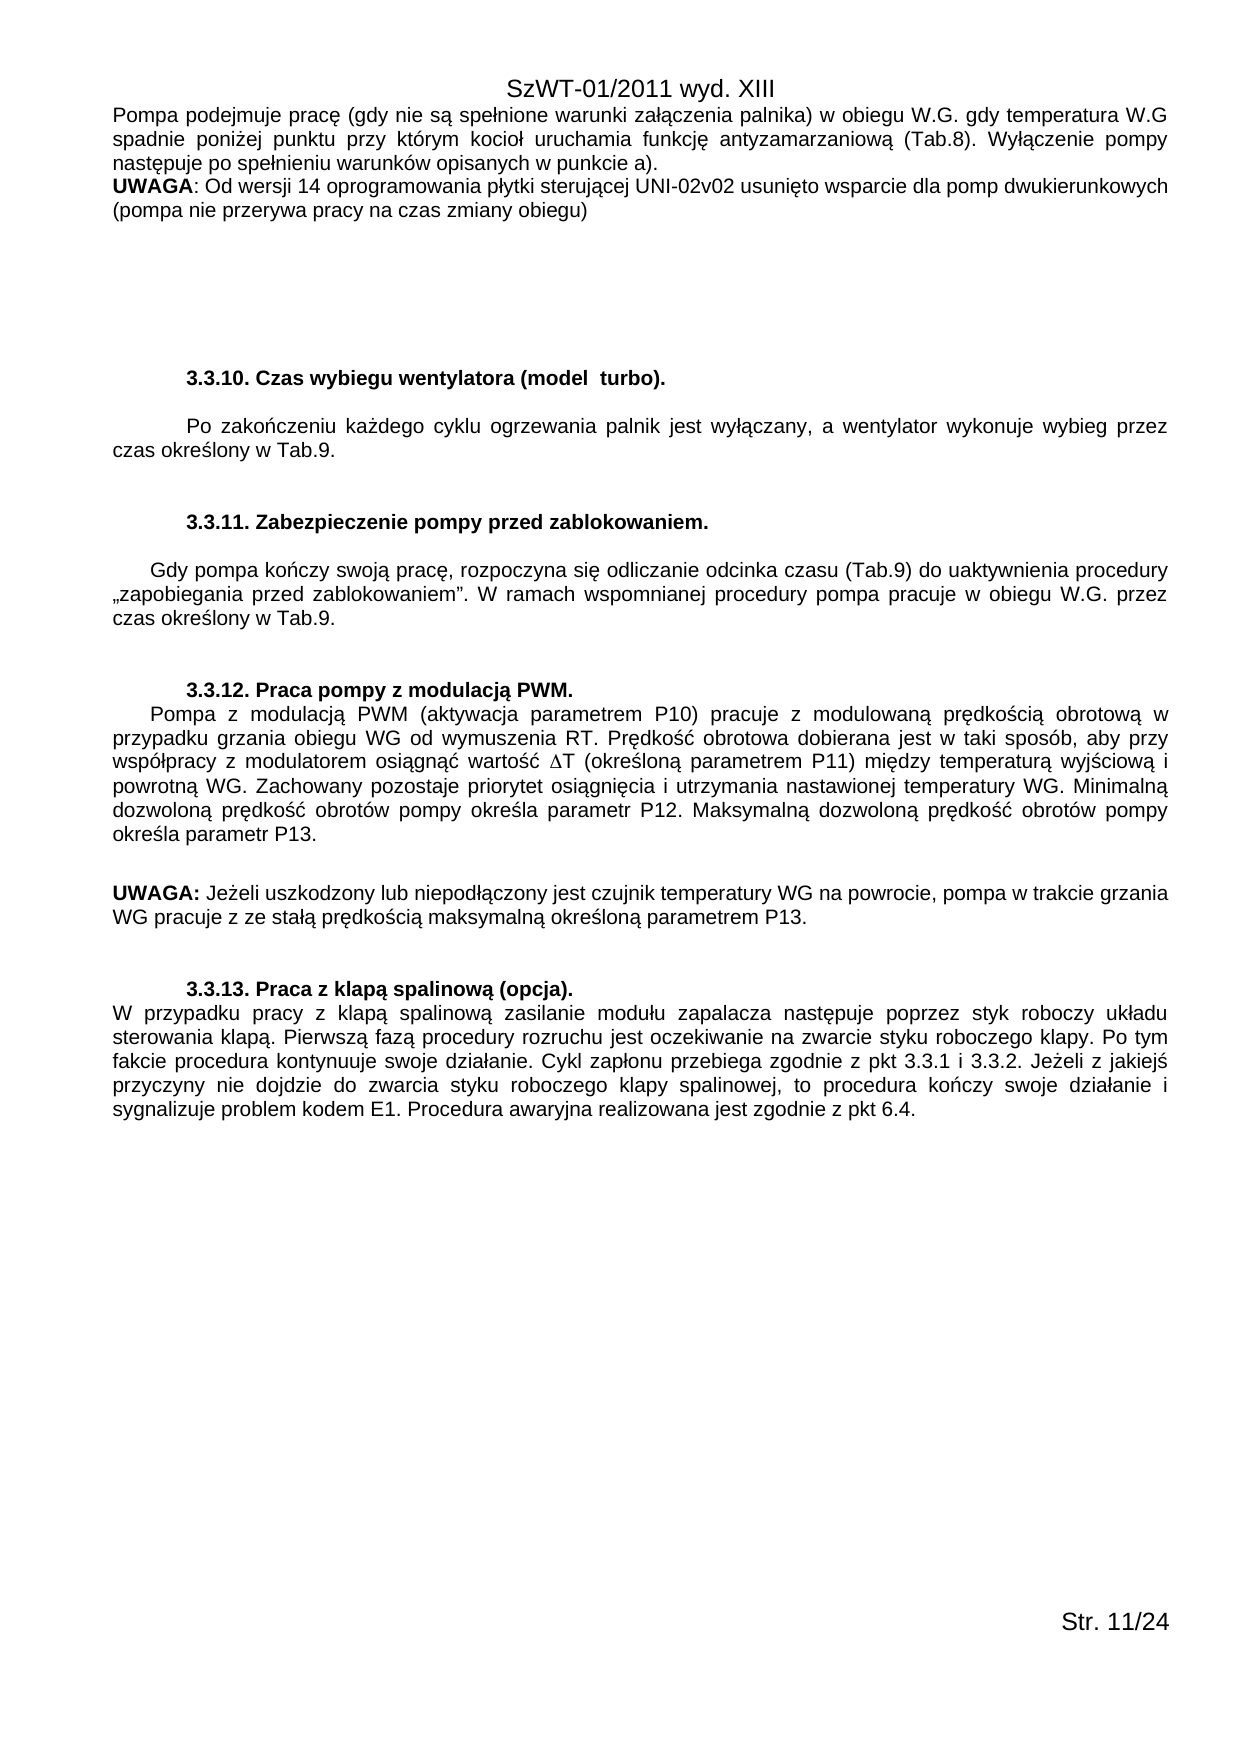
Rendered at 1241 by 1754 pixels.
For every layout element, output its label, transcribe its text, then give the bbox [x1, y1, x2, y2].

subtitle 3.3.13. Praca z klapą spalinową (opcja). [186, 977, 1169, 1001]
subtitle 3.3.10. Czas wybiegu wentylatora (model turbo). [186, 366, 1169, 390]
text Po zakończeniu każdego cyklu ogrzewania palnik jest wyłączany, a wentylator wykonuje wybieg przez czas określony w Tab.9. [112, 414, 1169, 462]
text Gdy pompa kończy swoją pracę, rozpoczyna się odliczanie odcinka czasu (Tab.9) do uaktywnienia procedury „zapobiegania przed zablokowaniem”. W ramach wspomnianej procedury pompa pracuje w obiegu W.G. przez czas określony w Tab.9. [112, 558, 1169, 629]
text Pompa z modulacją PWM (aktywacja parametrem P10) pracuje z modulowaną prędkością obrotową w przypadku grzania obiegu WG od wymuszenia RT. Prędkość obrotowa dobierana jest w taki sposób, aby przy współpracy z modulatorem osiągnąć wartość T (określoną parametrem P11) między temperaturą wyjściową i powrotną WG. Zachowany pozostaje priorytet osiągnięcia i utrzymania nastawionej temperatury WG. Minimalną dozwoloną prędkość obrotów pompy określa parametr P12. Maksymalną dozwoloną prędkość obrotów pompy określa parametr P13. [112, 701, 1169, 845]
subtitle 3.3.11. Zabezpieczenie pompy przed zablokowaniem. [186, 510, 1169, 534]
text UWAGA: Od wersji 14 oprogramowania płytki sterującej UNI-02v02 usunięto wsparcie dla pomp dwukierunkowych (pompa nie przerywa pracy na czas zmiany obiegu) [112, 174, 1169, 222]
text Pompa podejmuje pracę (gdy nie są spełnione warunki załączenia palnika) w obiegu W.G. gdy temperatura W.G spadnie poniżej punktu przy którym kocioł uruchamia funkcję antyzamarzaniową (Tab.8). Wyłączenie pompy następuje po spełnieniu warunków opisanych w punkcie a). [112, 102, 1169, 174]
text UWAGA: Jeżeli uszkodzony lub niepodłączony jest czujnik temperatury WG na powrocie, pompa w trakcie grzania WG pracuje z ze stałą prędkością maksymalną określoną parametrem P13. [112, 881, 1169, 929]
subtitle 3.3.12. Praca pompy z modulacją PWM. [186, 677, 1169, 701]
text W przypadku pracy z klapą spalinową zasilanie modułu zapalacza następuje poprzez styk roboczy układu sterowania klapą. Pierwszą fazą procedury rozruchu jest oczekiwanie na zwarcie styku roboczego klapy. Po tym fakcie procedura kontynuuje swoje działanie. Cykl zapłonu przebiega zgodnie z pkt 3.3.1 i 3.3.2. Jeżeli z jakiejś przyczyny nie dojdzie do zwarcia styku roboczego klapy spalinowej, to procedura kończy swoje działanie i sygnalizuje problem kodem E1. Procedura awaryjna realizowana jest zgodnie z pkt 6.4. [112, 1001, 1169, 1121]
